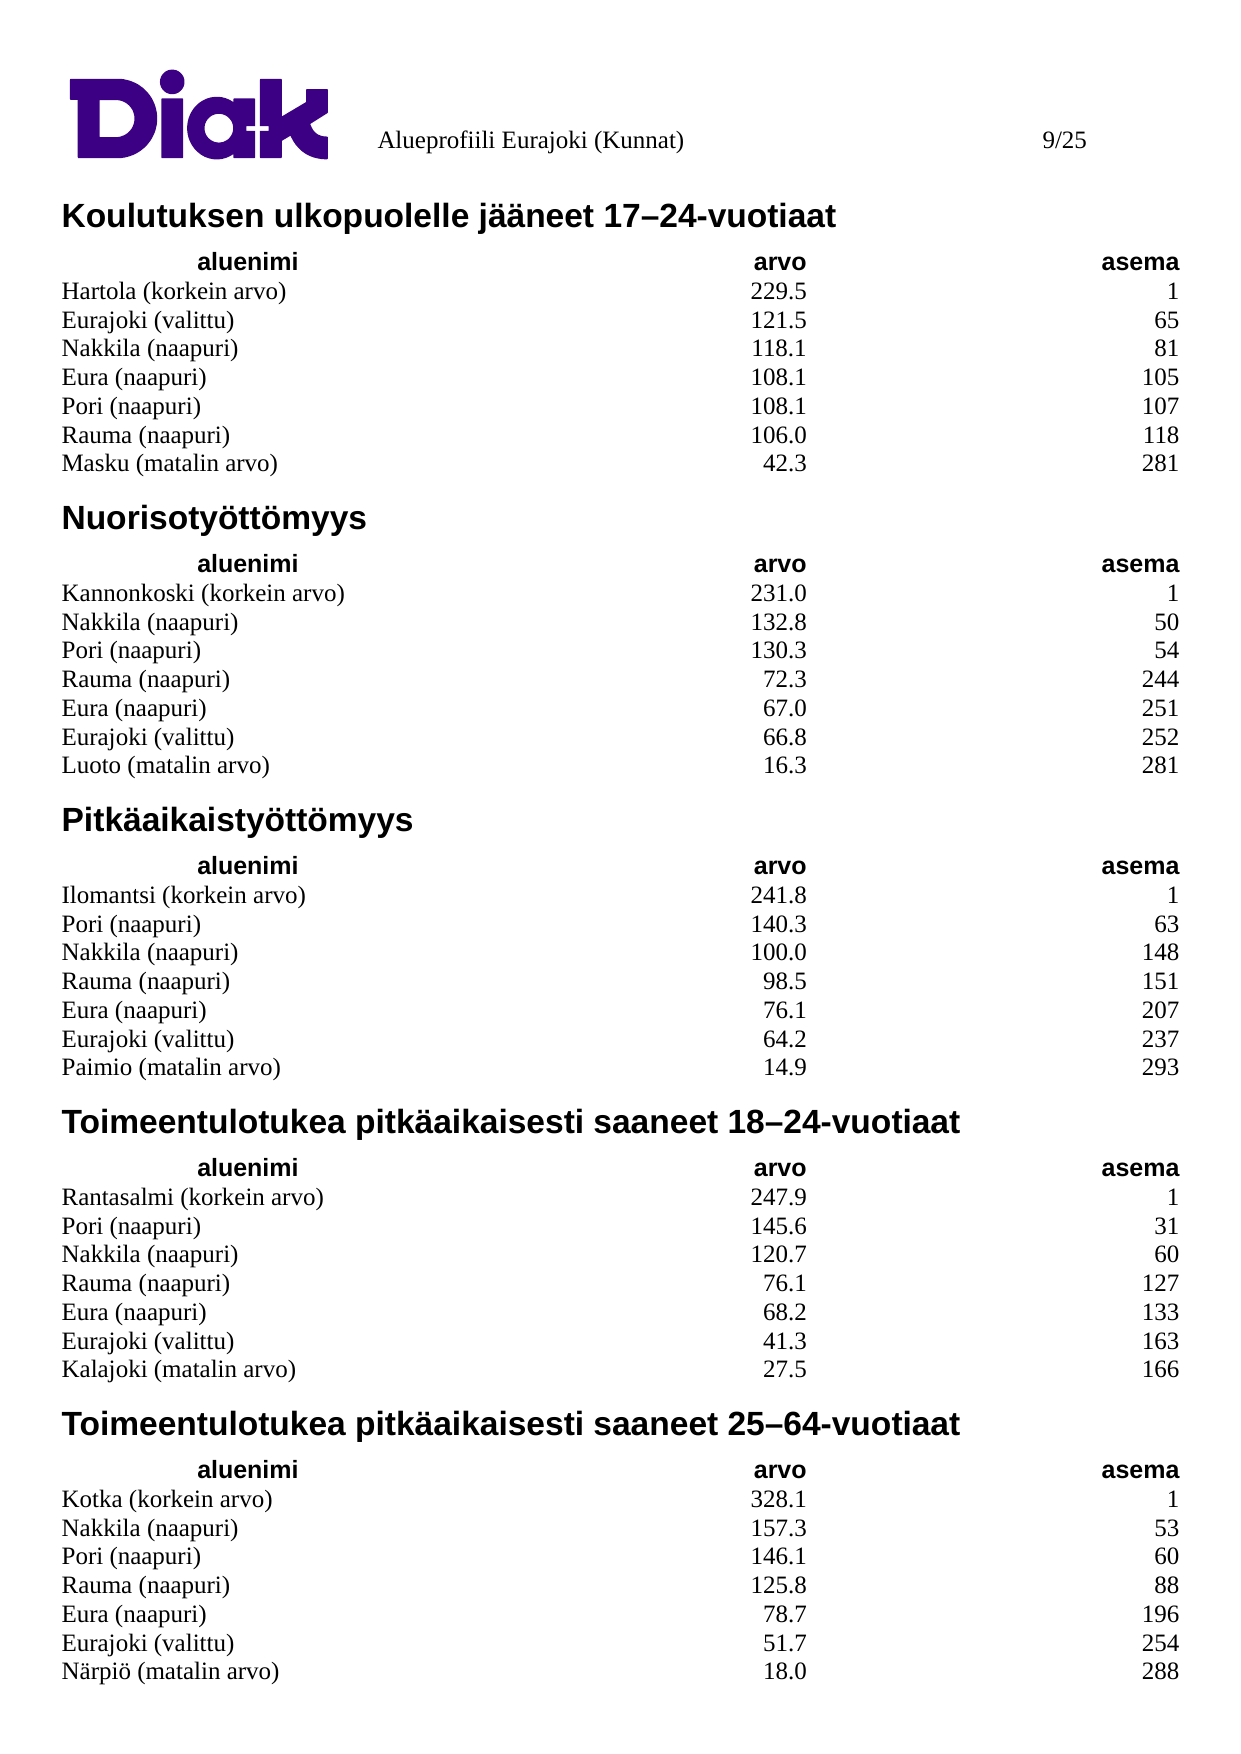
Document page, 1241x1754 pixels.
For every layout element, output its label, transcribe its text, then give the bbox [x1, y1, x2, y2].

table_header arvo [434, 549, 806, 578]
table_header arvo [434, 247, 806, 276]
table_cell Rauma (naapuri) [61, 966, 434, 995]
table_cell Pori (naapuri) [61, 909, 434, 937]
table_cell 76.1 [434, 995, 806, 1024]
table_cell 67.0 [434, 693, 806, 722]
table_header asema [806, 1455, 1179, 1484]
table_cell 118 [806, 420, 1179, 448]
table_cell 65 [806, 305, 1179, 333]
table_cell 53 [806, 1513, 1179, 1541]
table_cell 247.9 [434, 1182, 806, 1211]
table_cell 14.9 [434, 1053, 806, 1081]
table_cell 237 [806, 1024, 1179, 1052]
table_cell 130.3 [434, 636, 806, 664]
table_header aluenimi [61, 851, 434, 880]
table_cell 100.0 [434, 938, 806, 966]
table_cell Nakkila (naapuri) [61, 938, 434, 966]
table_header aluenimi [61, 247, 434, 276]
table_cell Kannonkoski (korkein arvo) [61, 578, 434, 607]
table_cell Nakkila (naapuri) [61, 607, 434, 636]
table_cell 27.5 [434, 1355, 806, 1383]
table_cell 81 [806, 334, 1179, 362]
table_cell 1 [806, 276, 1179, 305]
table_cell 252 [806, 722, 1179, 751]
table_cell Pori (naapuri) [61, 636, 434, 664]
table_cell 163 [806, 1326, 1179, 1354]
table_cell 66.8 [434, 722, 806, 751]
table_cell 146.1 [434, 1541, 806, 1570]
table_cell 108.1 [434, 391, 806, 420]
table_header asema [806, 549, 1179, 578]
table_cell 281 [806, 751, 1179, 779]
table_cell 18.0 [434, 1656, 806, 1685]
table_cell 108.1 [434, 362, 806, 391]
table_cell Masku (matalin arvo) [61, 449, 434, 477]
table_cell Nakkila (naapuri) [61, 334, 434, 362]
table_cell 207 [806, 995, 1179, 1024]
table_cell Eura (naapuri) [61, 362, 434, 391]
table_cell Rauma (naapuri) [61, 1570, 434, 1599]
table_cell 125.8 [434, 1570, 806, 1599]
table_cell 229.5 [434, 276, 806, 305]
table_cell 1 [806, 1484, 1179, 1513]
table_cell 88 [806, 1570, 1179, 1599]
table_cell 121.5 [434, 305, 806, 333]
table_cell Rauma (naapuri) [61, 1268, 434, 1297]
table_cell Eura (naapuri) [61, 1297, 434, 1326]
table_cell 151 [806, 966, 1179, 995]
table_header aluenimi [61, 549, 434, 578]
table_cell 133 [806, 1297, 1179, 1326]
table_header asema [806, 1153, 1179, 1182]
table_cell 127 [806, 1268, 1179, 1297]
table_cell Hartola (korkein arvo) [61, 276, 434, 305]
table_cell Nakkila (naapuri) [61, 1240, 434, 1268]
table_cell 1 [806, 880, 1179, 909]
subtitle Koulutuksen ulkopuolelle jääneet 17–24-vuotiaat [61, 196, 1179, 235]
table_cell 60 [806, 1541, 1179, 1570]
subtitle Nuorisotyöttömyys [61, 498, 1179, 537]
table_cell 1 [806, 578, 1179, 607]
table_cell 106.0 [434, 420, 806, 448]
table_cell 328.1 [434, 1484, 806, 1513]
table_cell 157.3 [434, 1513, 806, 1541]
table_cell 54 [806, 636, 1179, 664]
table_cell 63 [806, 909, 1179, 937]
table_cell Rauma (naapuri) [61, 664, 434, 693]
table_cell Eurajoki (valittu) [61, 722, 434, 751]
table_cell 241.8 [434, 880, 806, 909]
table_cell 244 [806, 664, 1179, 693]
table_cell Eura (naapuri) [61, 995, 434, 1024]
table_cell Eurajoki (valittu) [61, 1326, 434, 1354]
table_cell 68.2 [434, 1297, 806, 1326]
table_cell 251 [806, 693, 1179, 722]
table_cell 148 [806, 938, 1179, 966]
subtitle Toimeentulotukea pitkäaikaisesti saaneet 18–24-vuotiaat [61, 1102, 1179, 1141]
table_header aluenimi [61, 1153, 434, 1182]
table_cell 281 [806, 449, 1179, 477]
table_cell Eurajoki (valittu) [61, 305, 434, 333]
subtitle Pitkäaikaistyöttömyys [61, 800, 1179, 839]
table_cell Rauma (naapuri) [61, 420, 434, 448]
table_cell Luoto (matalin arvo) [61, 751, 434, 779]
table_cell 107 [806, 391, 1179, 420]
table_cell Pori (naapuri) [61, 1541, 434, 1570]
table_cell 51.7 [434, 1628, 806, 1656]
table_cell Kalajoki (matalin arvo) [61, 1355, 434, 1383]
table_cell 145.6 [434, 1211, 806, 1239]
table_cell 140.3 [434, 909, 806, 937]
table_cell 105 [806, 362, 1179, 391]
table_cell 293 [806, 1053, 1179, 1081]
table_header asema [806, 247, 1179, 276]
table_cell Närpiö (matalin arvo) [61, 1656, 434, 1685]
table_header arvo [434, 1455, 806, 1484]
table_cell Eura (naapuri) [61, 1599, 434, 1628]
table_cell 118.1 [434, 334, 806, 362]
table_cell Rantasalmi (korkein arvo) [61, 1182, 434, 1211]
table_cell Paimio (matalin arvo) [61, 1053, 434, 1081]
table_cell Eurajoki (valittu) [61, 1628, 434, 1656]
table_header arvo [434, 1153, 806, 1182]
table_cell 72.3 [434, 664, 806, 693]
table_cell Eura (naapuri) [61, 693, 434, 722]
table_cell 254 [806, 1628, 1179, 1656]
table_cell Ilomantsi (korkein arvo) [61, 880, 434, 909]
table_header aluenimi [61, 1455, 434, 1484]
table_cell 41.3 [434, 1326, 806, 1354]
table_cell 42.3 [434, 449, 806, 477]
table_cell 231.0 [434, 578, 806, 607]
table_cell 196 [806, 1599, 1179, 1628]
table_cell 166 [806, 1355, 1179, 1383]
table_cell 120.7 [434, 1240, 806, 1268]
table_cell 31 [806, 1211, 1179, 1239]
table_cell 98.5 [434, 966, 806, 995]
table_header arvo [434, 851, 806, 880]
table_cell Pori (naapuri) [61, 391, 434, 420]
table_cell 16.3 [434, 751, 806, 779]
table_cell Nakkila (naapuri) [61, 1513, 434, 1541]
table_cell 1 [806, 1182, 1179, 1211]
table_cell 78.7 [434, 1599, 806, 1628]
table_cell 50 [806, 607, 1179, 636]
table_cell Pori (naapuri) [61, 1211, 434, 1239]
subtitle Toimeentulotukea pitkäaikaisesti saaneet 25–64-vuotiaat [61, 1404, 1179, 1443]
table_cell 132.8 [434, 607, 806, 636]
table_cell 64.2 [434, 1024, 806, 1052]
table_cell 288 [806, 1656, 1179, 1685]
table_header asema [806, 851, 1179, 880]
table_cell Kotka (korkein arvo) [61, 1484, 434, 1513]
table_cell 76.1 [434, 1268, 806, 1297]
table_cell 60 [806, 1240, 1179, 1268]
table_cell Eurajoki (valittu) [61, 1024, 434, 1052]
